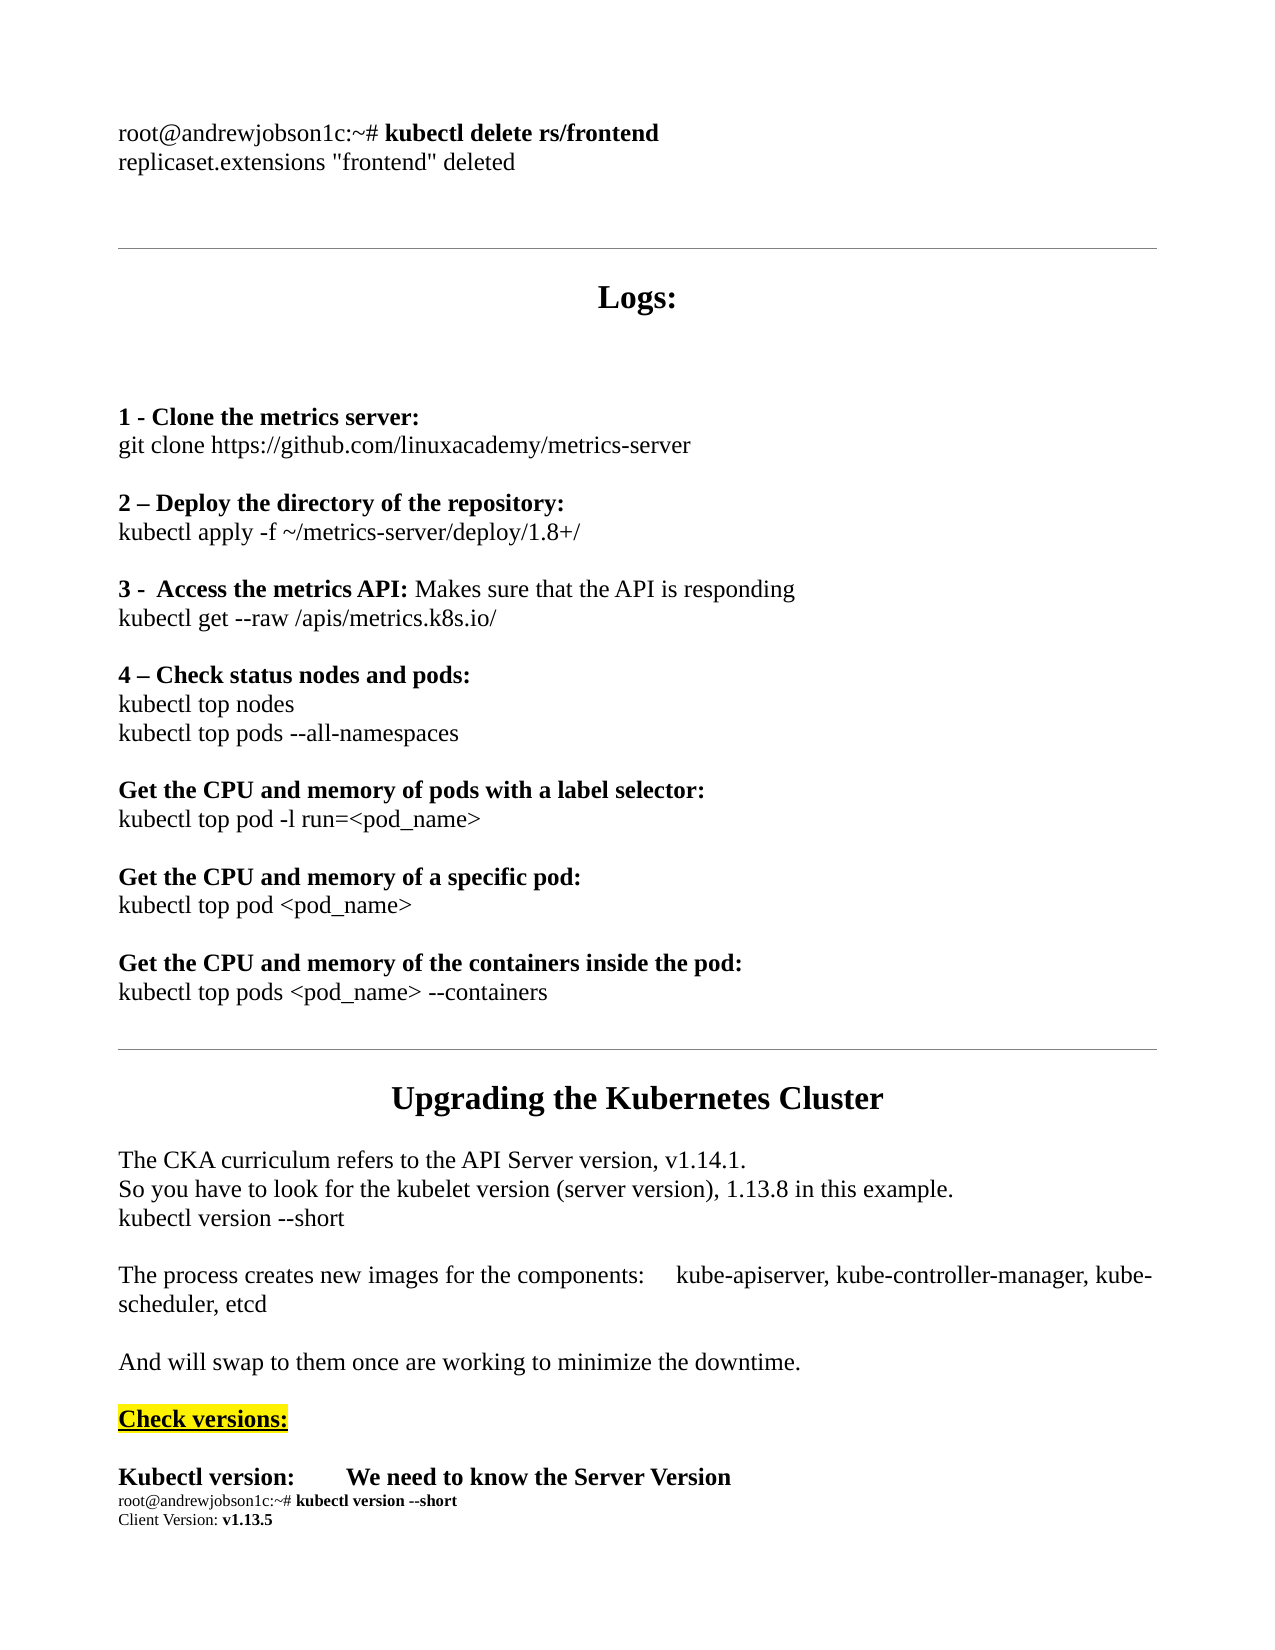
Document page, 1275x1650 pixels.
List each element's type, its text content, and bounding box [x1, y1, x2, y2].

text 1 - Clone the metrics server: [118, 402, 1157, 431]
text So you have to look for the kubelet version (server version), 1.13.8 in this example. [118, 1174, 1157, 1203]
text Kubectl version: We need to know the Server Version [118, 1462, 1157, 1491]
text replicaset.extensions "frontend" deleted [118, 147, 1157, 176]
text kubectl get --raw /apis/metrics.k8s.io/ [118, 603, 1157, 632]
text git clone https://github.com/linuxacademy/metrics-server [118, 431, 1157, 459]
text kubectl top pods --all-namespaces [118, 718, 1157, 747]
text kubectl version --short [118, 1203, 1157, 1232]
text root@andrewjobson1c:~# kubectl version --short [118, 1491, 1157, 1510]
text Upgrading the Kubernetes Cluster [118, 1078, 1157, 1117]
text And will swap to them once are working to minimize the downtime. [118, 1347, 1157, 1376]
text Get the CPU and memory of a specific pod: [118, 862, 1157, 891]
text kubectl top pods <pod_name> --containers [118, 977, 1157, 1006]
text kubectl top pod -l run=<pod_name> [118, 804, 1157, 833]
text The process creates new images for the components: kube-apiserver, kube-controller-manager, kube-scheduler, etcd [118, 1261, 1157, 1318]
text 4 – Check status nodes and pods: [118, 661, 1157, 689]
text Client Version: v1.13.5 [118, 1510, 1157, 1529]
text Check versions: [118, 1404, 1157, 1433]
text Get the CPU and memory of the containers inside the pod: [118, 948, 1157, 977]
text kubectl top pod <pod_name> [118, 891, 1157, 919]
text 3 - Access the metrics API: Makes sure that the API is responding [118, 574, 1157, 603]
text Logs: [118, 277, 1157, 316]
text 2 – Deploy the directory of the repository: [118, 488, 1157, 517]
text root@andrewjobson1c:~# kubectl delete rs/frontend [118, 118, 1157, 147]
text The CKA curriculum refers to the API Server version, v1.14.1. [118, 1146, 1157, 1174]
text kubectl apply -f ~/metrics-server/deploy/1.8+/ [118, 517, 1157, 546]
text kubectl top nodes [118, 689, 1157, 718]
text Get the CPU and memory of pods with a label selector: [118, 776, 1157, 804]
